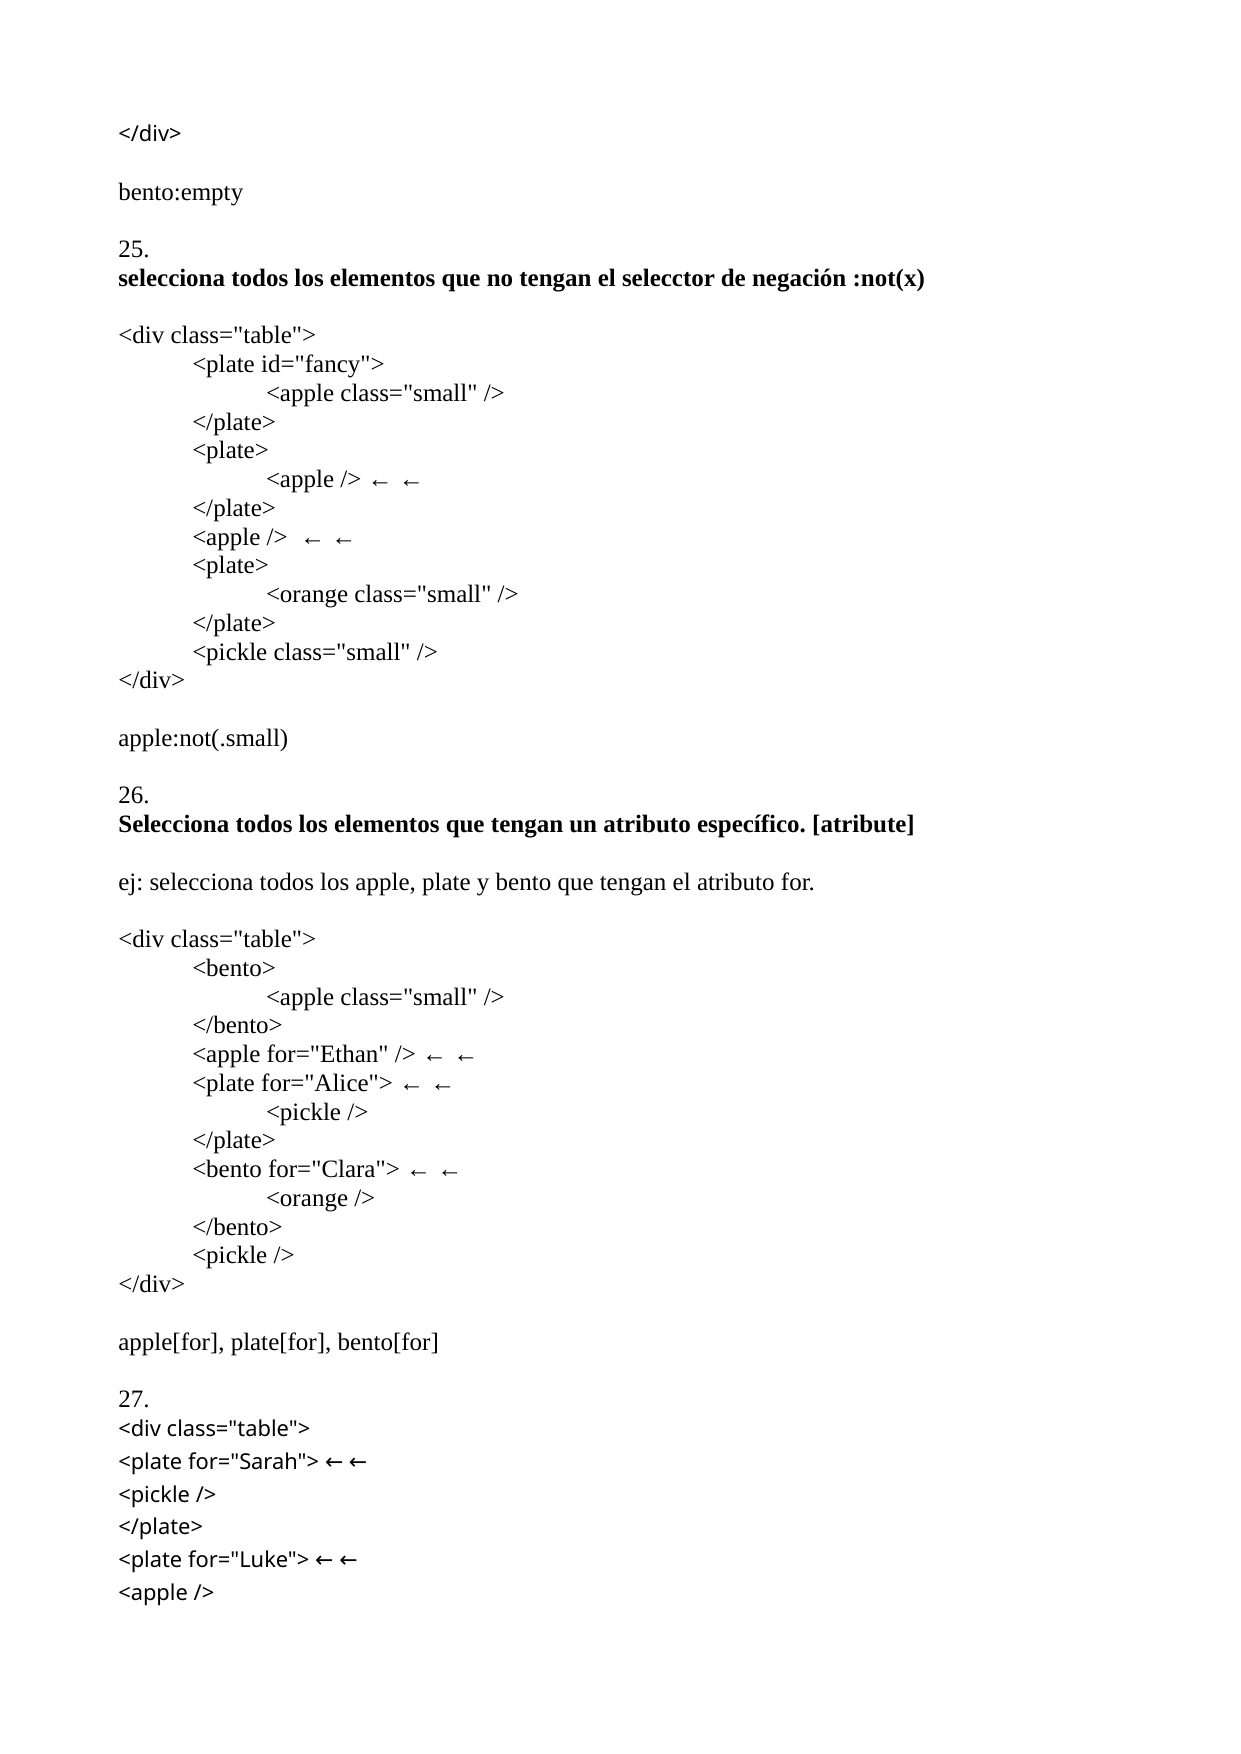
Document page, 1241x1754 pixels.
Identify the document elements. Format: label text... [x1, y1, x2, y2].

text </plate> [192, 407, 1122, 435]
text <pickle /> [192, 1240, 1122, 1269]
text <pickle /> [192, 1097, 1122, 1125]
text <plate for="Luke"> ← ← [118, 1541, 1122, 1574]
text <bento for="Clara"> ← ← [192, 1154, 1122, 1183]
text </plate> [192, 493, 1122, 522]
text </div> [118, 665, 1122, 694]
text ej: selecciona todos los apple, plate y bento que tengan el atributo for. [118, 867, 1122, 895]
text <orange /> [192, 1183, 1122, 1212]
text </div> [118, 118, 1122, 148]
text apple[for], plate[for], bento[for] [118, 1327, 1122, 1355]
text Selecciona todos los elementos que tengan un atributo específico. [atribute] [118, 809, 1122, 838]
text <bento> [192, 953, 1122, 982]
text </plate> [192, 1125, 1122, 1154]
text </bento> [192, 1010, 1122, 1039]
text <apple /> [118, 1574, 1122, 1607]
text <plate id="fancy"> [192, 349, 1122, 378]
text selecciona todos los elementos que no tengan el selecctor de negación :not(x) [118, 263, 1122, 292]
text </plate> [192, 608, 1122, 637]
text 26. [118, 780, 1122, 809]
text <apple /> ← ← [192, 464, 1122, 493]
text <div class="table"> [118, 320, 1122, 349]
text </div> [118, 1269, 1122, 1298]
text <pickle class="small" /> [192, 637, 1122, 665]
text <div class="table"> [118, 924, 1122, 953]
text 25. [118, 234, 1122, 263]
text <plate> [192, 550, 1122, 579]
text <plate> [192, 435, 1122, 464]
text <apple class="small" /> [192, 982, 1122, 1010]
text <orange class="small" /> [192, 579, 1122, 608]
text <apple for="Ethan" /> ← ← [192, 1039, 1122, 1068]
text <apple /> ← ← [192, 522, 1122, 550]
text apple:not(.small) [118, 723, 1122, 752]
text </plate> [118, 1508, 1122, 1541]
text <div class="table"> [118, 1413, 1122, 1443]
text </bento> [192, 1212, 1122, 1240]
text <plate for="Alice"> ← ← [192, 1068, 1122, 1097]
text 27. [118, 1384, 1122, 1413]
text bento:empty [118, 177, 1122, 205]
text <apple class="small" /> [192, 378, 1122, 407]
text <pickle /> [118, 1476, 1122, 1508]
text <plate for="Sarah"> ← ← [118, 1443, 1122, 1476]
